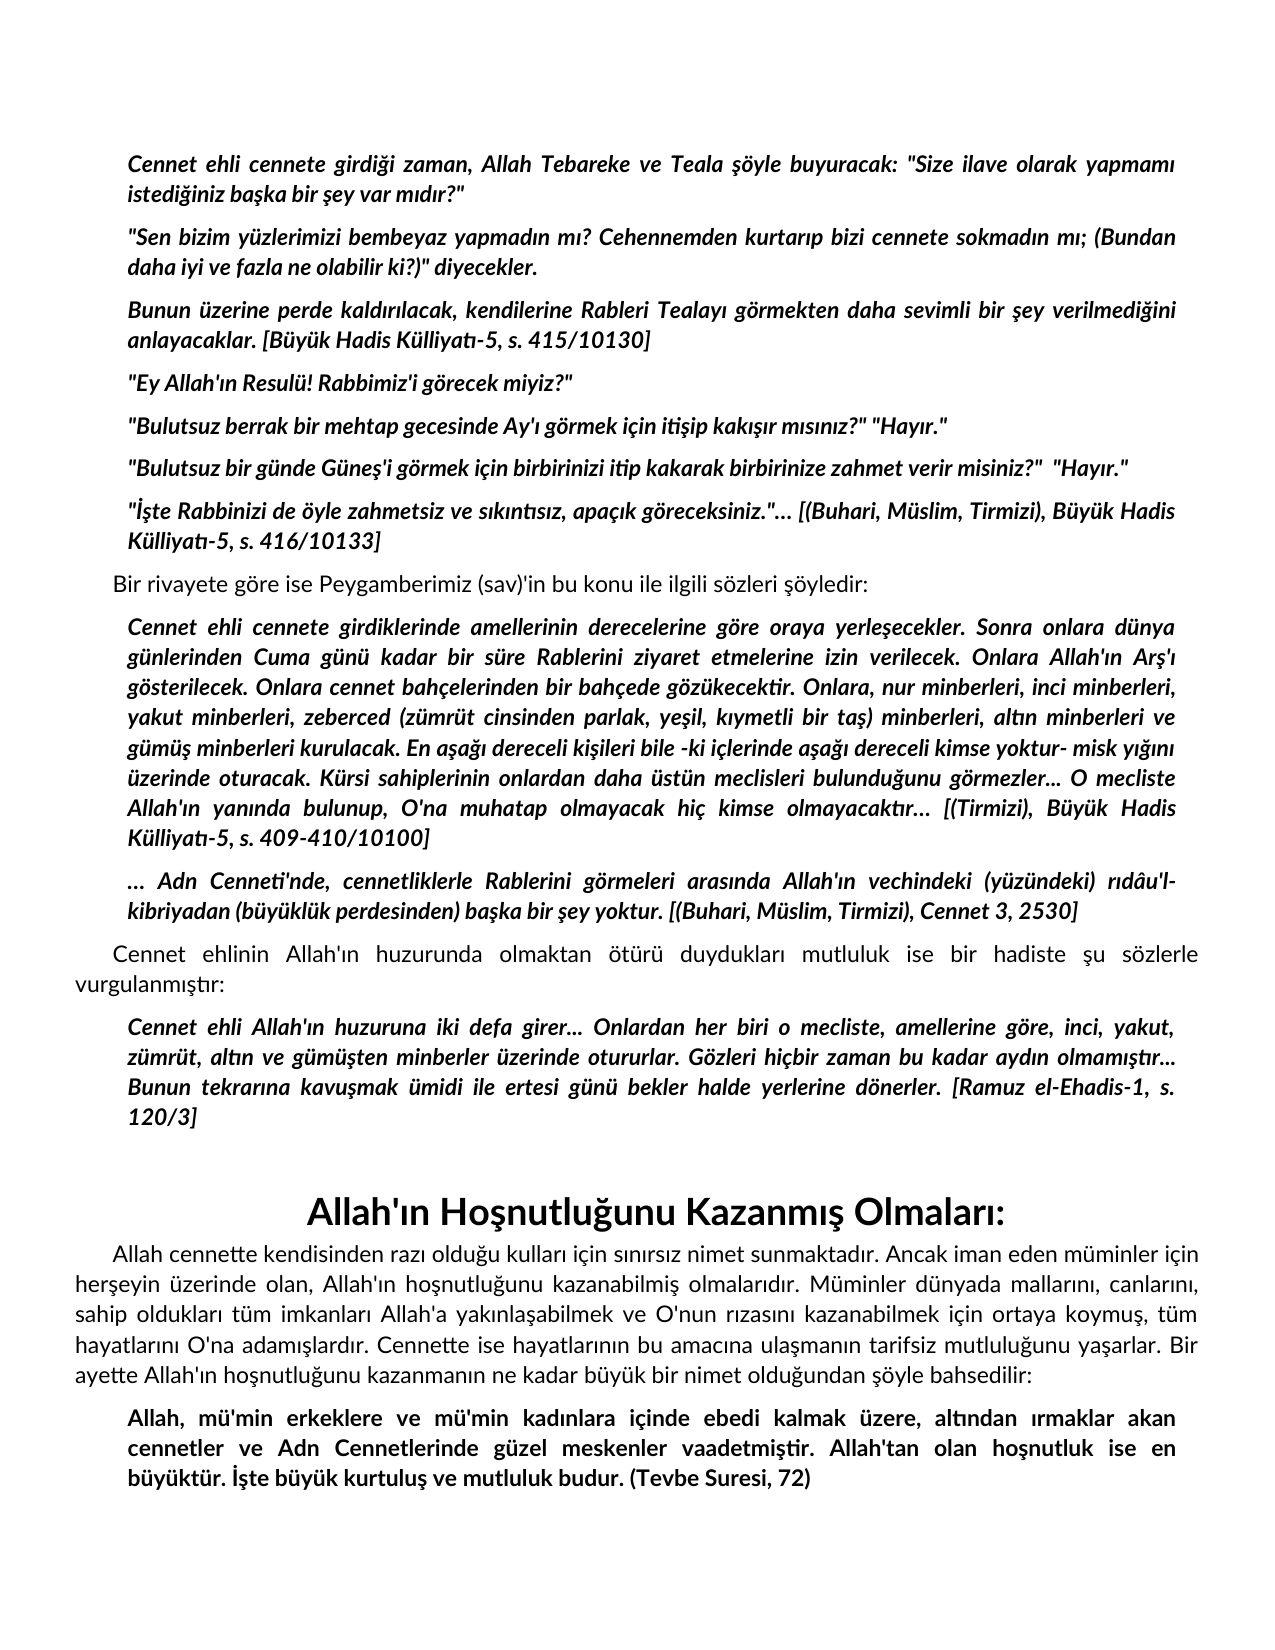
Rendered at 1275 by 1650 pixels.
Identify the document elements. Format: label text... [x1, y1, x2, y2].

text "Bulutsuz berrak bir mehtap gecesinde Ay'ı görmek için itişip kakışır mısınız?" "Hayır." [127, 411, 1177, 439]
subtitle Allah'ın Hoşnutluğunu Kazanmış Olmaları: [112, 1188, 1200, 1233]
text Cennet ehlinin Allah'ın huzurunda olmaktan ötürü duydukları mutluluk ise bir hadiste şu sözlerle vurgulanmıştır: [75, 939, 1200, 997]
text Bir rivayete göre ise Peygamberimiz (sav)'in bu konu ile ilgili sözleri şöyledir: [75, 570, 1200, 597]
text Cennet ehli cennete girdiği zaman, Allah Tebareke ve Teala şöyle buyuracak: "Size ilave olarak yapmamı istediğiniz başka bir şey var mıdır?" [127, 150, 1177, 208]
text Allah, mü'min erkeklere ve mü'min kadınlara içinde ebedi kalmak üzere, altından ırmaklar akan cennetler ve Adn Cennetlerinde güzel meskenler vaadetmiştir. Allah'tan olan hoşnutluk ise en büyüktür. İşte büyük kurtuluş ve mutluluk budur. (Tevbe Suresi, 72) [127, 1403, 1177, 1491]
text "İşte Rabbinizi de öyle zahmetsiz ve sıkıntısız, apaçık göreceksiniz."… [(Buhari, Müslim, Tirmizi), Büyük Hadis Külliyatı-5, s. 416/10133] [127, 497, 1177, 554]
text "Ey Allah'ın Resulü! Rabbimiz'i görecek miyiz?" [127, 369, 1177, 396]
text "Bulutsuz bir günde Güneş'i görmek için birbirinizi itip kakarak birbirinize zahmet verir misiniz?" "Hayır." [127, 454, 1177, 482]
text … Adn Cenneti'nde, cennetliklerle Rablerini görmeleri arasında Allah'ın vechindeki (yüzündeki) rıdâu'l-kibriyadan (büyüklük perdesinden) başka bir şey yoktur. [(Buhari, Müslim, Tirmizi), Cennet 3, 2530] [127, 867, 1177, 924]
text "Sen bizim yüzlerimizi bembeyaz yapmadın mı? Cehennemden kurtarıp bizi cennete sokmadın mı; (Bundan daha iyi ve fazla ne olabilir ki?)" diyecekler. [127, 223, 1177, 281]
text Allah cennette kendisinden razı olduğu kulları için sınırsız nimet sunmaktadır. Ancak iman eden müminler için herşeyin üzerinde olan, Allah'ın hoşnutluğunu kazanabilmiş olmalarıdır. Müminler dünyada mallarını, canlarını, sahip oldukları tüm imkanları Allah'a yakınlaşabilmek ve O'nun rızasını kazanabilmek için ortaya koymuş, tüm hayatlarını O'na adamışlardır. Cennette ise hayatlarının bu amacına ulaşmanın tarifsiz mutluluğunu yaşarlar. Bir ayette Allah'ın hoşnutluğunu kazanmanın ne kadar büyük bir nimet olduğundan şöyle bahsedilir: [75, 1240, 1200, 1388]
text Bunun üzerine perde kaldırılacak, kendilerine Rableri Tealayı görmekten daha sevimli bir şey verilmediğini anlayacaklar. [Büyük Hadis Külliyatı-5, s. 415/10130] [127, 296, 1177, 353]
text Cennet ehli cennete girdiklerinde amellerinin derecelerine göre oraya yerleşecekler. Sonra onlara dünya günlerinden Cuma günü kadar bir süre Rablerini ziyaret etmelerine izin verilecek. Onlara Allah'ın Arş'ı gösterilecek. Onlara cennet bahçelerinden bir bahçede gözükecektir. Onlara, nur minberleri, inci minberleri, yakut minberleri, zeberced (zümrüt cinsinden parlak, yeşil, kıymetli bir taş) minberleri, altın minberleri ve gümüş minberleri kurulacak. En aşağı dereceli kişileri bile -ki içlerinde aşağı dereceli kimse yoktur- misk yığını üzerinde oturacak. Kürsi sahiplerinin onlardan daha üstün meclisleri bulunduğunu görmezler... O mecliste Allah'ın yanında bulunup, O'na muhatap olmayacak hiç kimse olmayacaktır… [(Tirmizi), Büyük Hadis Külliyatı-5, s. 409-410/10100] [127, 612, 1177, 851]
text Cennet ehli Allah'ın huzuruna iki defa girer... Onlardan her biri o mecliste, amellerine göre, inci, yakut, zümrüt, altın ve gümüşten minberler üzerinde otururlar. Gözleri hiçbir zaman bu kadar aydın olmamıştır... Bunun tekrarına kavuşmak ümidi ile ertesi günü bekler halde yerlerine dönerler. [Ramuz el-Ehadis-1, s. 120/3] [127, 1012, 1177, 1131]
